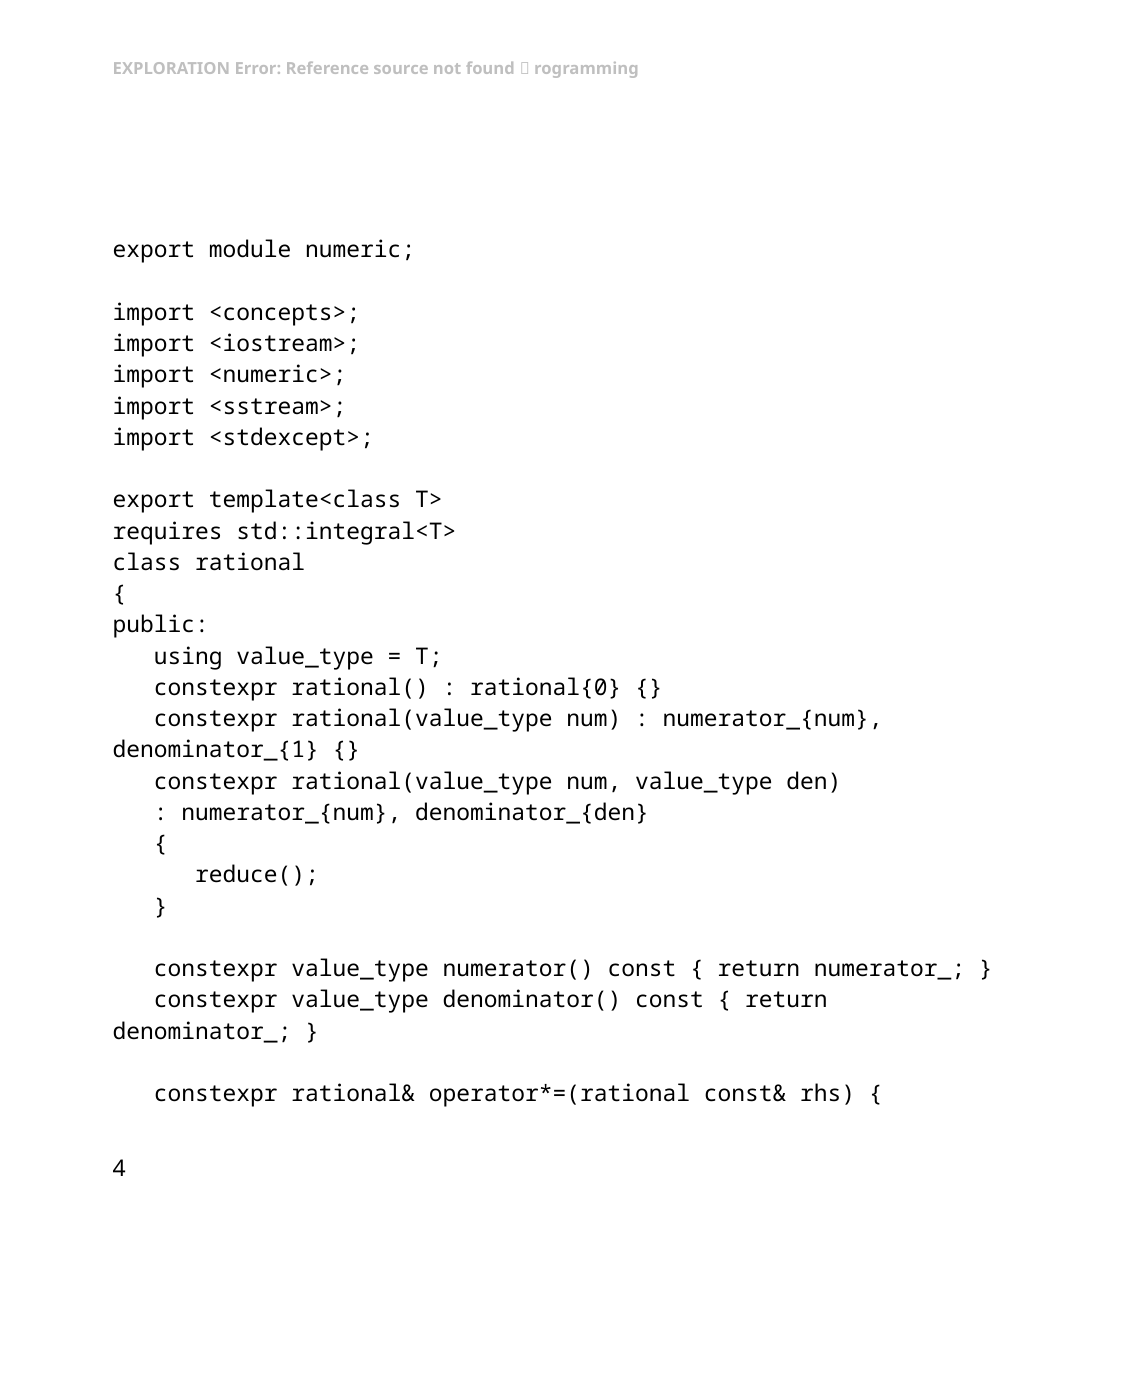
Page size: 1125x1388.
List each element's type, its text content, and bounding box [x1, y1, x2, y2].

text { [112, 577, 1012, 608]
text import <stdexcept>; [112, 421, 1012, 452]
text import <sstream>; [112, 389, 1012, 421]
text constexpr rational& operator*=(rational const& rhs) { [112, 1077, 1012, 1108]
text using value_type = T; [112, 639, 1012, 671]
text } [112, 889, 1012, 921]
text import <concepts>; [112, 296, 1012, 327]
text : numerator_{num}, denominator_{den} [112, 796, 1012, 827]
text constexpr value_type numerator() const { return numerator_; } [112, 952, 1012, 983]
text class rational [112, 546, 1012, 577]
text export module numeric; [112, 233, 1012, 264]
text { [112, 827, 1012, 858]
text constexpr rational(value_type num) : numerator_{num}, denominator_{1} {} [112, 702, 1012, 764]
text constexpr rational(value_type num, value_type den) [112, 764, 1012, 796]
text public: [112, 608, 1012, 639]
text requires std::integral<T> [112, 514, 1012, 546]
text constexpr rational() : rational{0} {} [112, 671, 1012, 702]
text reduce(); [112, 858, 1012, 889]
text import <numeric>; [112, 358, 1012, 389]
text import <iostream>; [112, 327, 1012, 358]
text export template<class T> [112, 483, 1012, 514]
text constexpr value_type denominator() const { return denominator_; } [112, 983, 1012, 1046]
